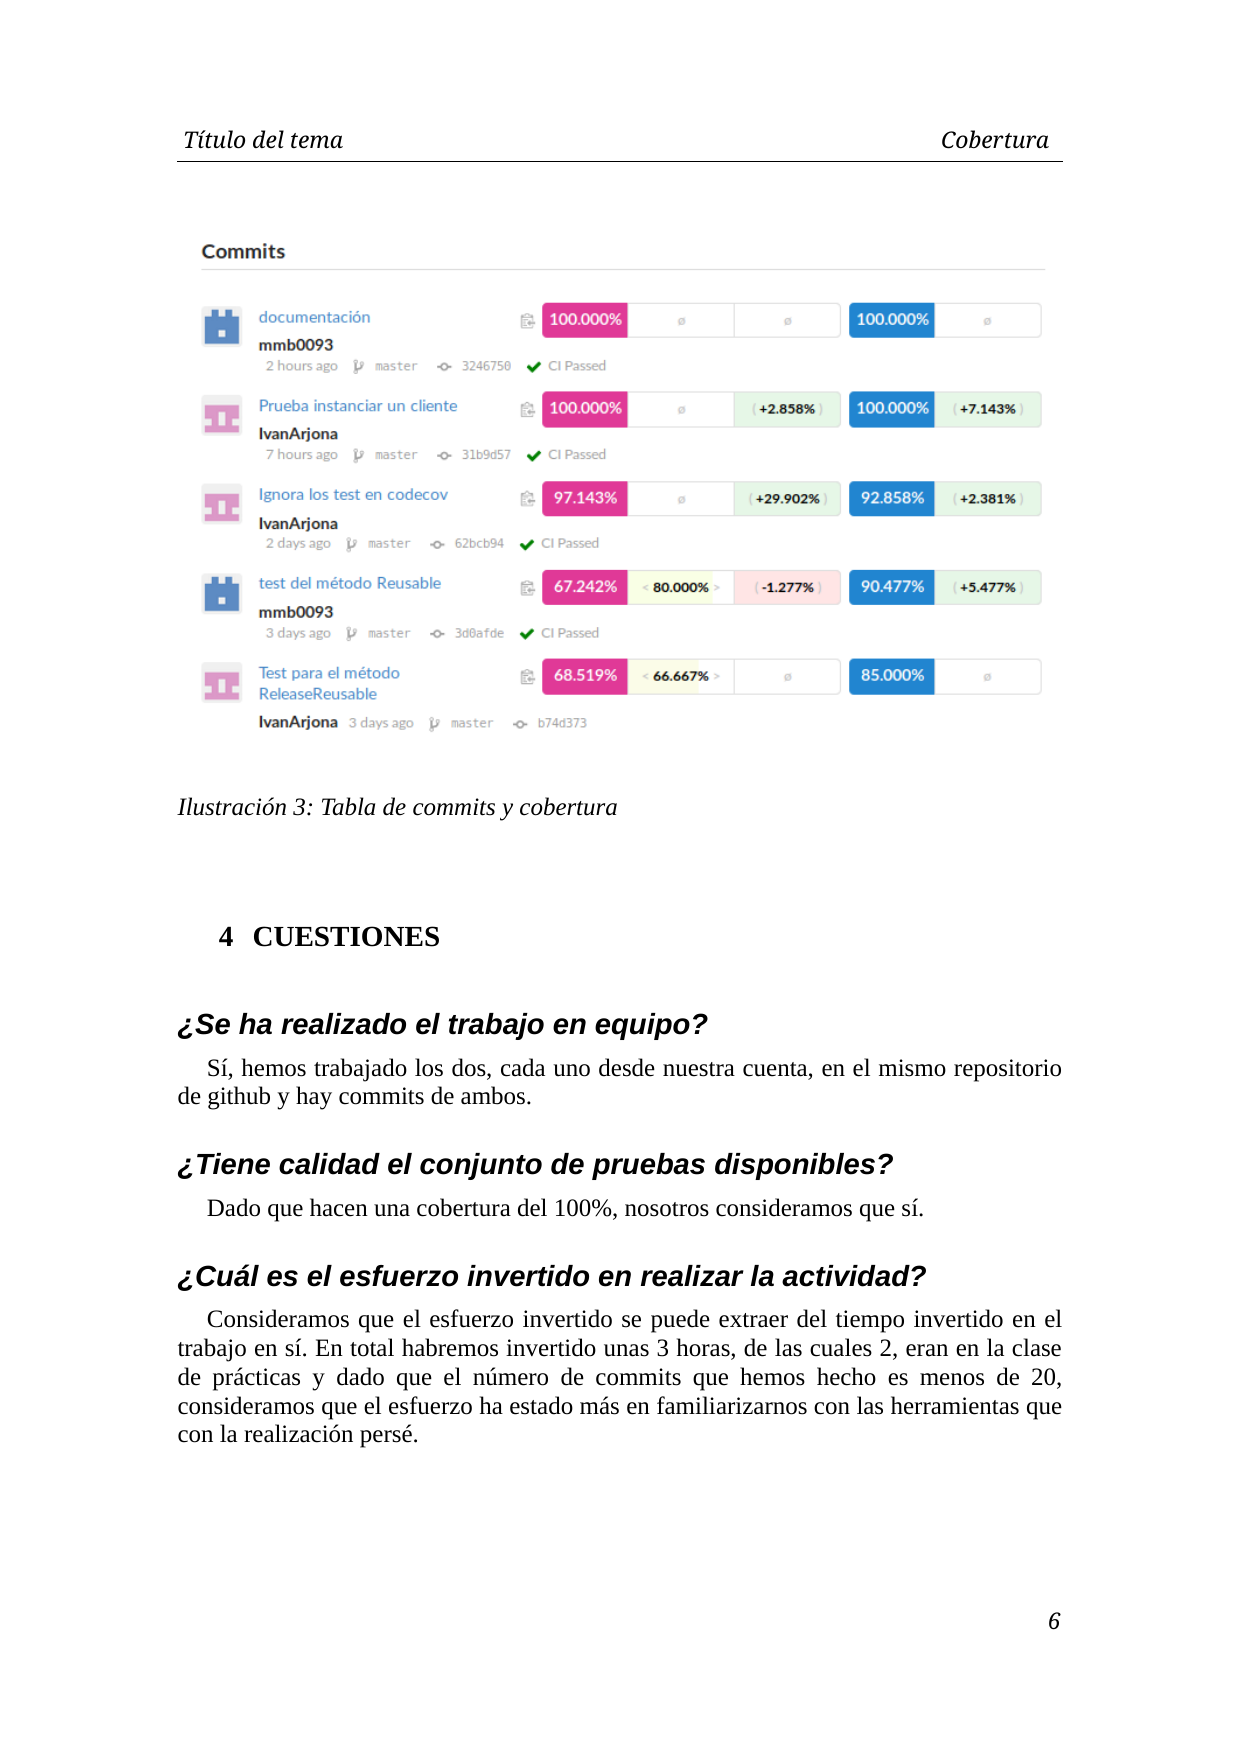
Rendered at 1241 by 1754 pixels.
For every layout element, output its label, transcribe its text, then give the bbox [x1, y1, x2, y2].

text Ilustración 3: Tabla de commits y cobertura [177, 787, 1063, 821]
text Consideramos que el esfuerzo invertido se puede extraer del tiempo invertido en el trabajo en sí. En total habremos invertido unas 3 horas, de las cuales 2, eran en la clase de prácticas y dado que el número de commits que hemos hecho es menos de 20, consideramos que el esfuerzo ha estado más en familiarizarnos con las herramientas que con la realización persé. [177, 1304, 1063, 1448]
subtitle Cuestiones [218, 919, 1063, 953]
subtitle ¿Tiene calidad el conjunto de pruebas disponibles? [177, 1147, 1063, 1181]
subtitle ¿Cuál es el esfuerzo invertido en realizar la actividad? [177, 1258, 1063, 1292]
picture [177, 234, 1063, 787]
text Sí, hemos trabajado los dos, cada uno desde nuestra cuenta, en el mismo repositorio de github y hay commits de ambos. [177, 1053, 1063, 1110]
text Dado que hacen una cobertura del 100%, nosotros consideramos que sí. [177, 1193, 1063, 1222]
subtitle ¿Se ha realizado el trabajo en equipo? [177, 1007, 1063, 1040]
